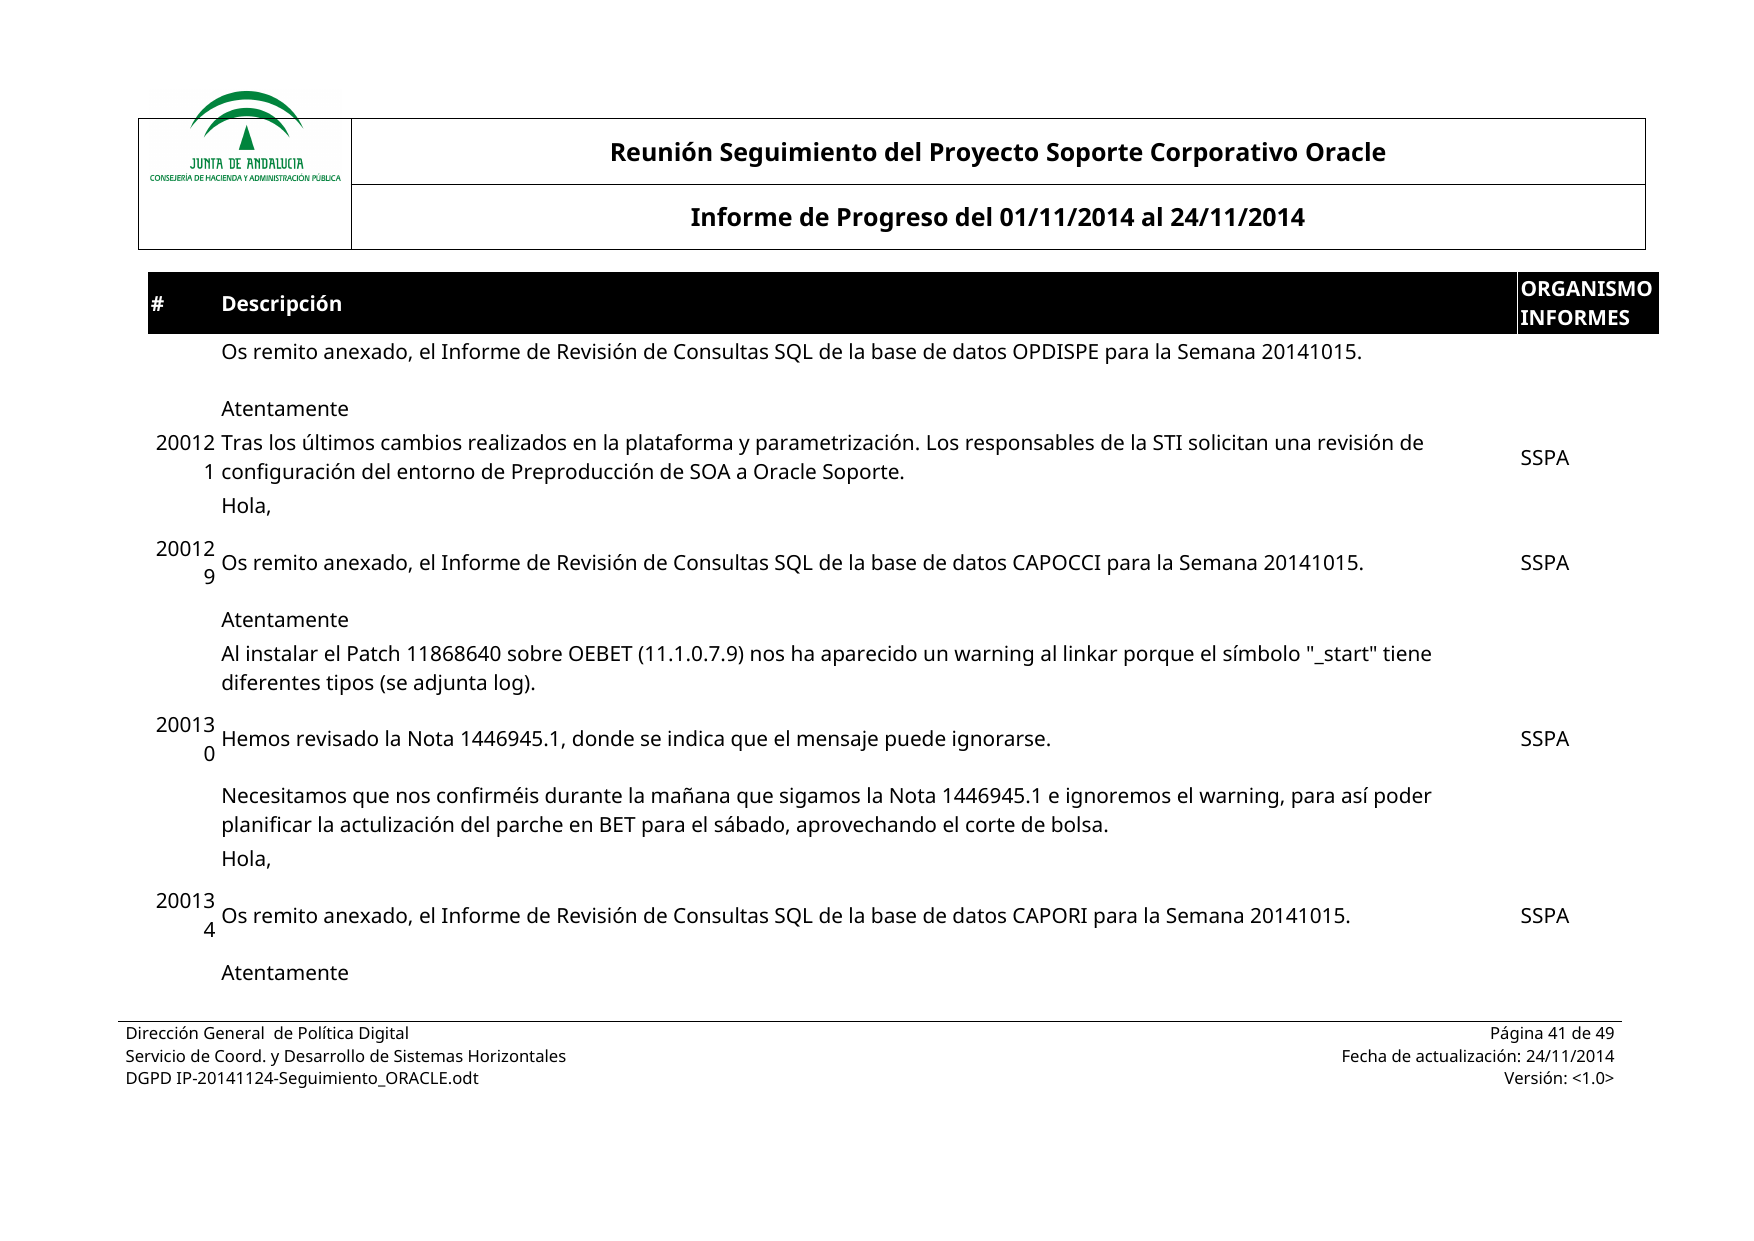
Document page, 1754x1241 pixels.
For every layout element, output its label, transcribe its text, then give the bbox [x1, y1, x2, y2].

table_cell 200121 [148, 426, 218, 488]
table_header ORGANISMO INFORMES [1518, 272, 1659, 334]
table_cell SSPA [1518, 426, 1659, 488]
table_header Descripción [218, 272, 1517, 334]
picture [149, 119, 342, 182]
table_cell Hola, Os remito anexado, el Informe de Revisión de Consultas SQL de la base de datos CAPORI para la Semana 20141015. Atentamente [218, 841, 1517, 989]
table_cell SSPA [1518, 841, 1659, 989]
table_cell 200130 [148, 636, 218, 841]
table_cell SSPA [1518, 636, 1659, 841]
table_cell Tras los últimos cambios realizados en la plataforma y parametrización. Los responsables de la STI solicitan una revisión de configuración del entorno de Preproducción de SOA a Oracle Soporte. [218, 426, 1517, 488]
table_header # [148, 272, 218, 334]
table_cell [148, 334, 218, 426]
picture [149, 89, 342, 118]
table_cell SSPA [1518, 488, 1659, 636]
table_cell 200134 [148, 841, 218, 989]
table_cell Al instalar el Patch 11868640 sobre OEBET (11.1.0.7.9) nos ha aparecido un warning al linkar porque el símbolo "_start" tiene diferentes tipos (se adjunta log). Hemos revisado la Nota 1446945.1, donde se indica que el mensaje puede ignorarse. Necesitamos que nos confirméis durante la mañana que sigamos la Nota 1446945.1 e ignoremos el warning, para así poder planificar la actulización del parche en BET para el sábado, aprovechando el corte de bolsa. [218, 636, 1517, 841]
table_cell 200129 [148, 488, 218, 636]
table_cell Os remito anexado, el Informe de Revisión de Consultas SQL de la base de datos OPDISPE para la Semana 20141015. Atentamente [218, 334, 1517, 426]
table_cell [1518, 334, 1659, 426]
table_cell Hola, Os remito anexado, el Informe de Revisión de Consultas SQL de la base de datos CAPOCCI para la Semana 20141015. Atentamente [218, 488, 1517, 636]
